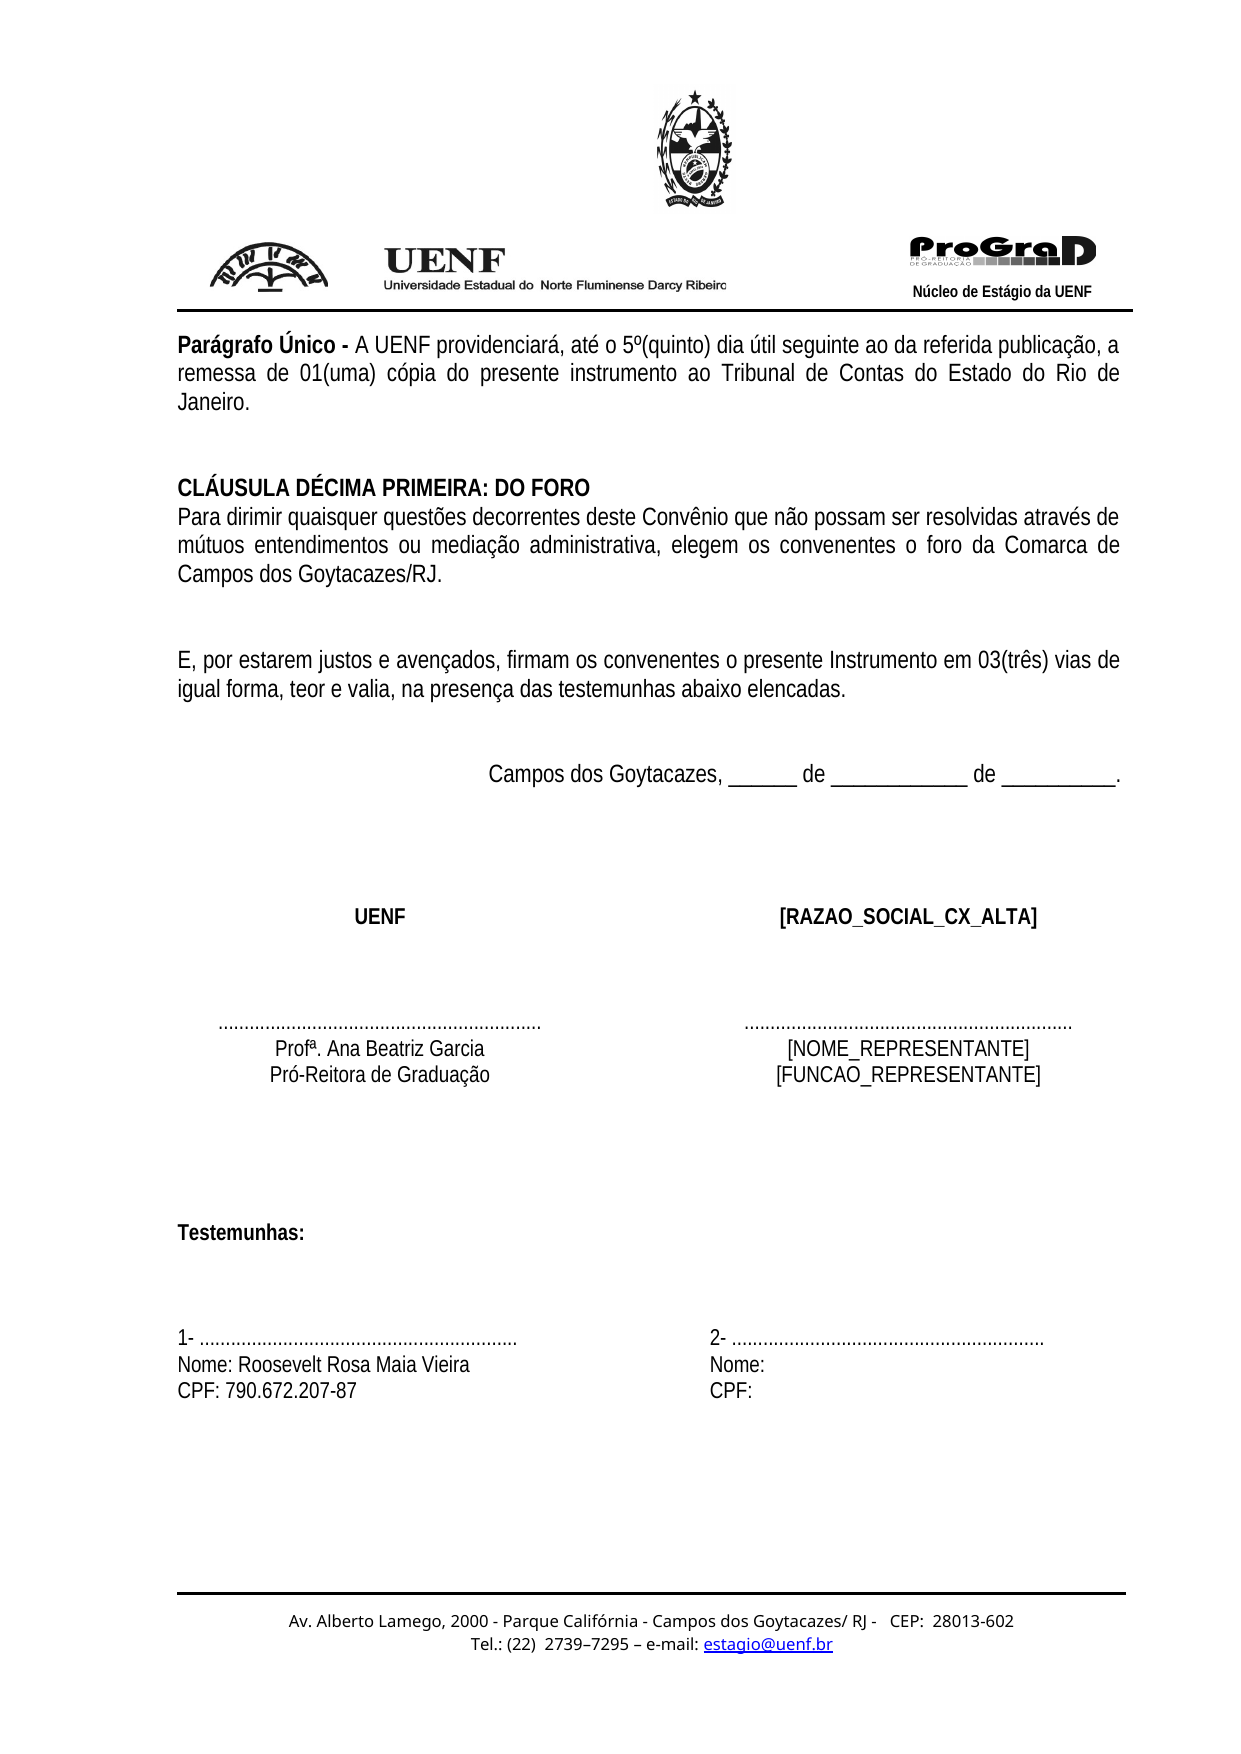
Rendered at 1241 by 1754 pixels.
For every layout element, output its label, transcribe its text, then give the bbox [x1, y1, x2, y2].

table_cell [590, 1087, 702, 1219]
table_cell [702, 1219, 1115, 1245]
text Parágrafo Único - A UENF providenciará, até o 5º(quinto) dia útil seguinte ao da referida publicação, a remessa de 01(uma) cópia do presente instrumento ao Tribunal de Contas do Estado do Rio de Janeiro. [177, 330, 1122, 416]
picture [209, 242, 328, 292]
picture [653, 84, 736, 214]
table_cell [702, 1087, 1115, 1219]
text Campos dos Goytacazes, ______ de ____________ de __________. [177, 759, 1122, 788]
text CLÁUSULA DÉCIMA PRIMEIRA: DO FORO [177, 473, 1122, 502]
table_cell Testemunhas: [170, 1219, 590, 1245]
text E, por estarem justos e avençados, firmam os convenentes o presente Instrumento em 03(três) vias de igual forma, teor e valia, na presença das testemunhas abaixo elencadas. [177, 645, 1122, 702]
table_cell [590, 1245, 702, 1324]
table_cell [590, 1324, 702, 1403]
table_cell [590, 1219, 702, 1245]
picture [384, 248, 727, 292]
table_cell [702, 1245, 1115, 1324]
table_cell 2- ............................................................ Nome: CPF: [702, 1324, 1115, 1403]
table_header [RAZAO_SOCIAL_CX_ALTA] ............................................................... [NOME_REPRESENTANTE] [FUNCAO_REPRESENTANTE] [702, 903, 1115, 1087]
table_cell [170, 1245, 590, 1324]
text Para dirimir quaisquer questões decorrentes deste Convênio que não possam ser resolvidas através de mútuos entendimentos ou mediação administrativa, elegem os convenentes o foro da Comarca de Campos dos Goytacazes/RJ. [177, 502, 1122, 588]
table_header UENF .............................................................. Profª. Ana Beatriz Garcia Pró-Reitora de Graduação [170, 903, 590, 1087]
table_header [590, 903, 702, 1087]
table_cell [170, 1087, 590, 1219]
table_cell 1- ............................................................. Nome: Roosevelt Rosa Maia Vieira CPF: 790.672.207-87 [170, 1324, 590, 1403]
